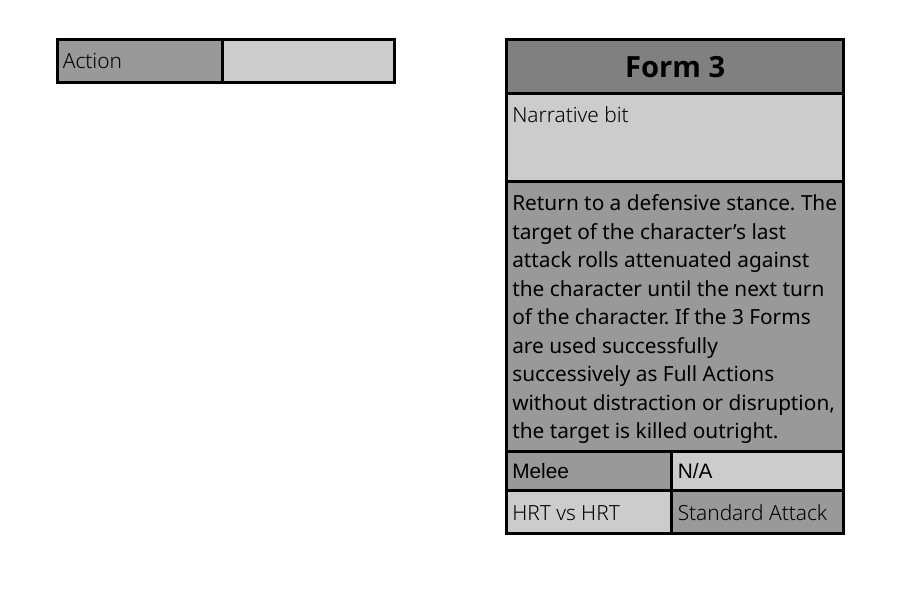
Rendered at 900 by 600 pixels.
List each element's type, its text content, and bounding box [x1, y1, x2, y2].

table_cell N/A [673, 453, 842, 489]
table_cell Action [59, 41, 221, 81]
table_cell Melee [508, 453, 670, 489]
table_cell [224, 41, 393, 81]
table_cell Standard Attack [673, 492, 842, 532]
table_cell Return to a defensive stance. The target of the character’s last attack rolls attenuated against the character until the next turn of the character. If the 3 Forms are used successfully successively as Full Actions without distraction or disruption, the target is killed outright. [508, 183, 842, 450]
table_cell HRT vs HRT [508, 492, 670, 532]
table_cell Narrative bit [508, 95, 842, 180]
table_header Form 3 [508, 41, 842, 92]
